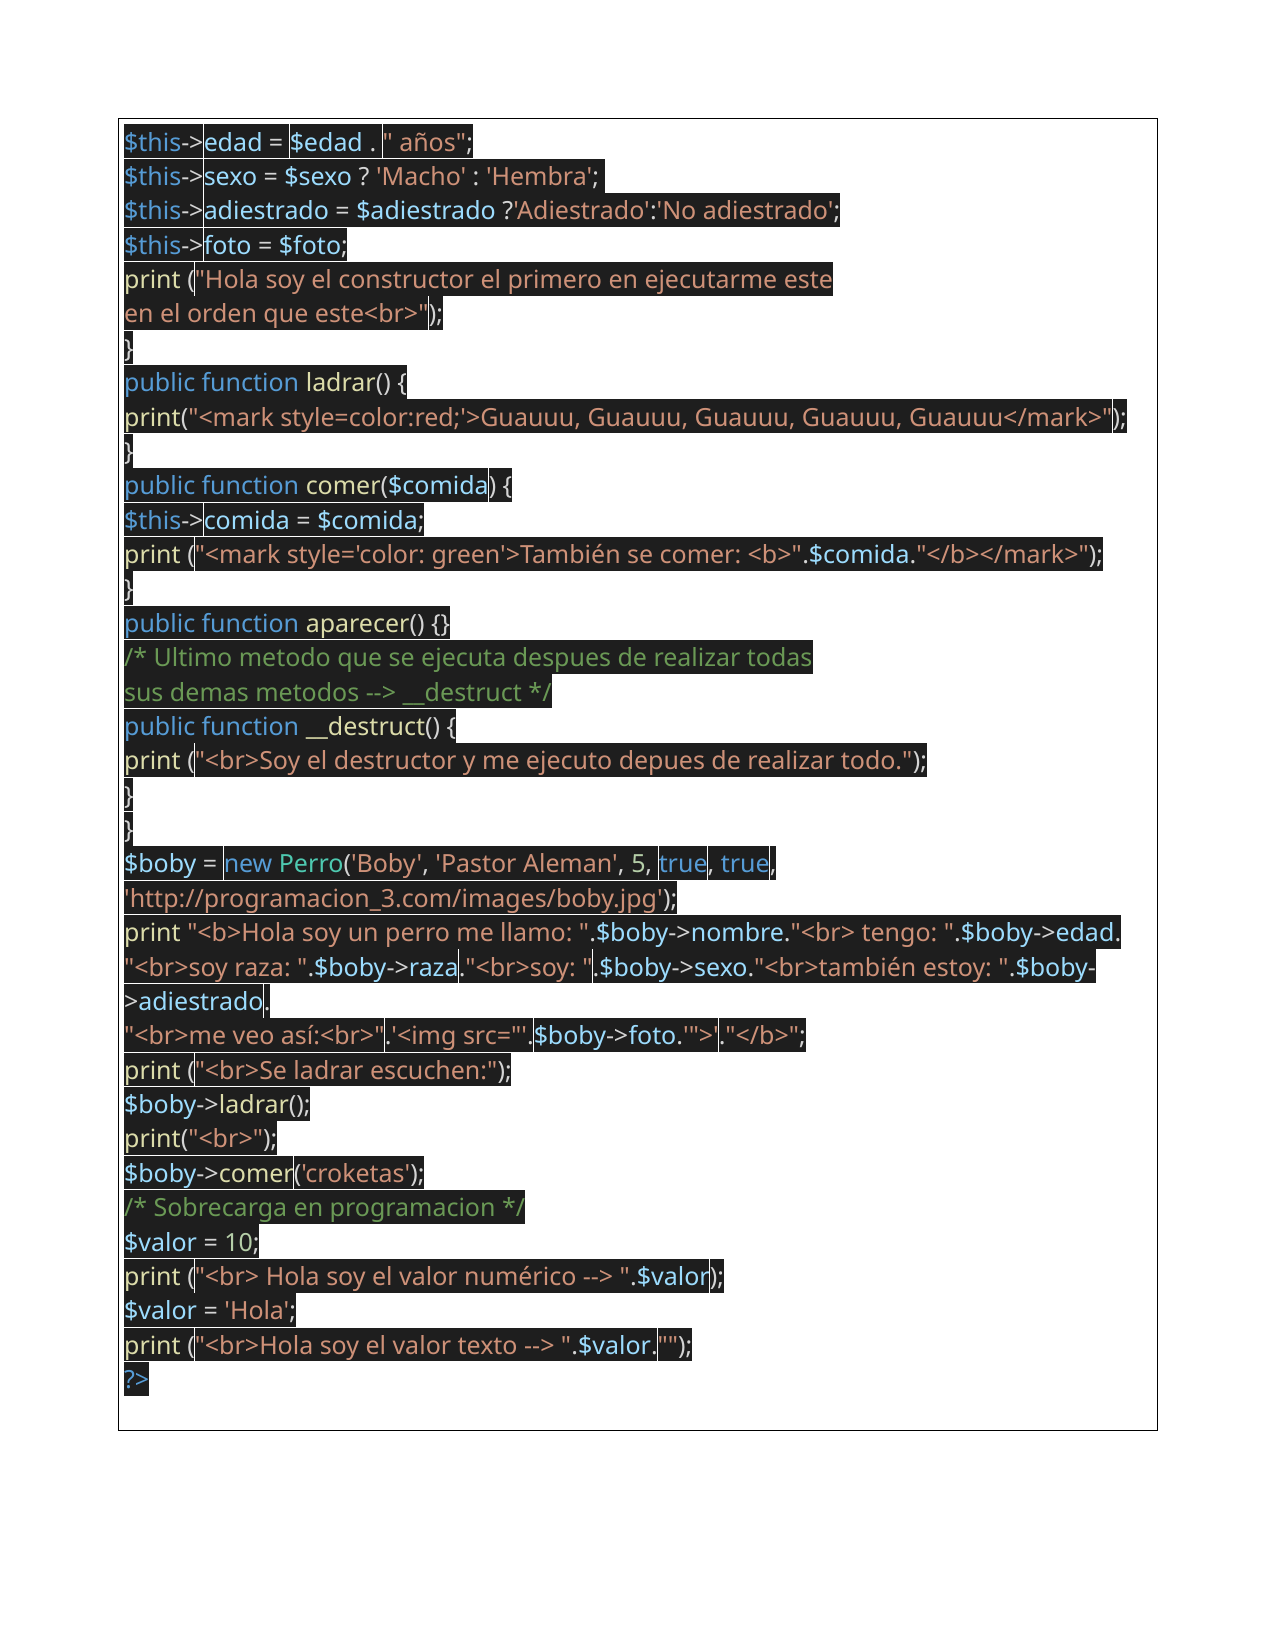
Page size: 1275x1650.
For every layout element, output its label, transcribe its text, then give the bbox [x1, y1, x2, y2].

table_header $this->edad = $edad . " años"; $this->sexo = $sexo ? 'Macho' : 'Hembra'; $this->adiestrado = $adiestrado ?'Adiestrado':'No adiestrado'; $this->foto = $foto; print ("Hola soy el constructor el primero en ejecutarme este en el orden que este<br>"); } public function ladrar() { print("<mark style=color:red;'>Guauuu, Guauuu, Guauuu, Guauuu, Guauuu</mark>"); } public function comer($comida) { $this->comida = $comida; print ("<mark style='color: green'>También se comer: <b>".$comida."</b></mark>"); } public function aparecer() {} /* Ultimo metodo que se ejecuta despues de realizar todas sus demas metodos --> __destruct */ public function __destruct() { print ("<br>Soy el destructor y me ejecuto depues de realizar todo."); } } $boby = new Perro('Boby', 'Pastor Aleman', 5, true, true, 'http://programacion_3.com/images/boby.jpg'); print "<b>Hola soy un perro me llamo: ".$boby->nombre."<br> tengo: ".$boby->edad. "<br>soy raza: ".$boby->raza."<br>soy: ".$boby->sexo."<br>también estoy: ".$boby->adiestrado. "<br>me veo así:<br>".'<img src="'.$boby->foto.'">'."</b>"; print ("<br>Se ladrar escuchen:"); $boby->ladrar(); print("<br>"); $boby->comer('croketas'); /* Sobrecarga en programacion */ $valor = 10; print ("<br> Hola soy el valor numérico --> ".$valor); $valor = 'Hola'; print ("<br>Hola soy el valor texto --> ".$valor.""); ?> [119, 119, 1157, 1430]
